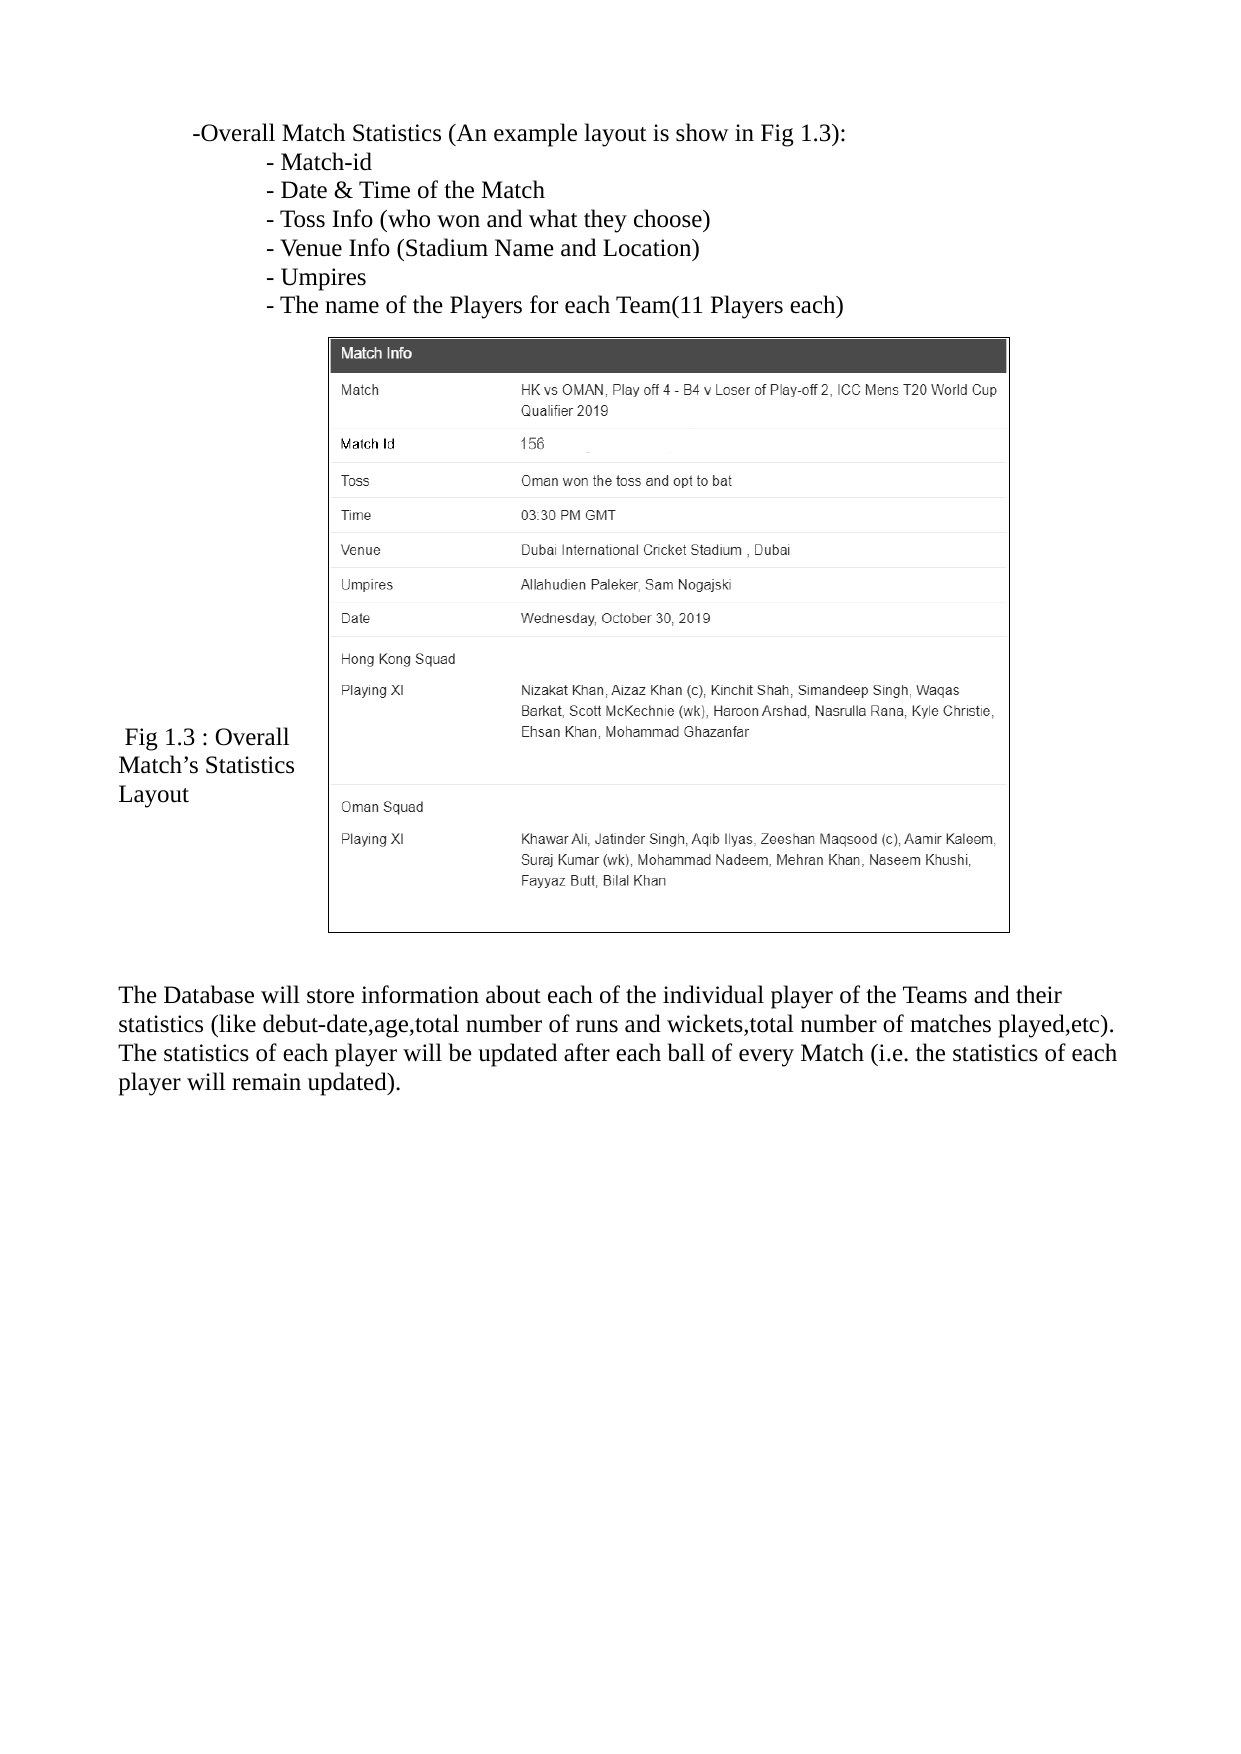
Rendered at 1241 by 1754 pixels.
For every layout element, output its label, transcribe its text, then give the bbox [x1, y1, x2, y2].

text The Database will store information about each of the individual player of the Teams and their statistics (like debut-date,age,total number of runs and wickets,total number of matches played,etc). [118, 981, 1122, 1038]
text - The name of the Players for each Team(11 Players each) [118, 291, 1122, 319]
text - Umpires [118, 262, 1122, 291]
text The statistics of each player will be updated after each ball of every Match (i.e. the statistics of each player will remain updated). [118, 1038, 1122, 1096]
text - Match-id [118, 147, 1122, 176]
text - Date & Time of the Match [118, 176, 1122, 204]
text - Venue Info (Stadium Name and Location) [118, 233, 1122, 262]
picture [330, 339, 1007, 930]
text -Overall Match Statistics (An example layout is show in Fig 1.3): [118, 118, 1122, 147]
text Fig 1.3 : Overall Match’s Statistics Layout [118, 722, 327, 808]
text [1010, 722, 1122, 808]
text - Toss Info (who won and what they choose) [118, 204, 1122, 233]
